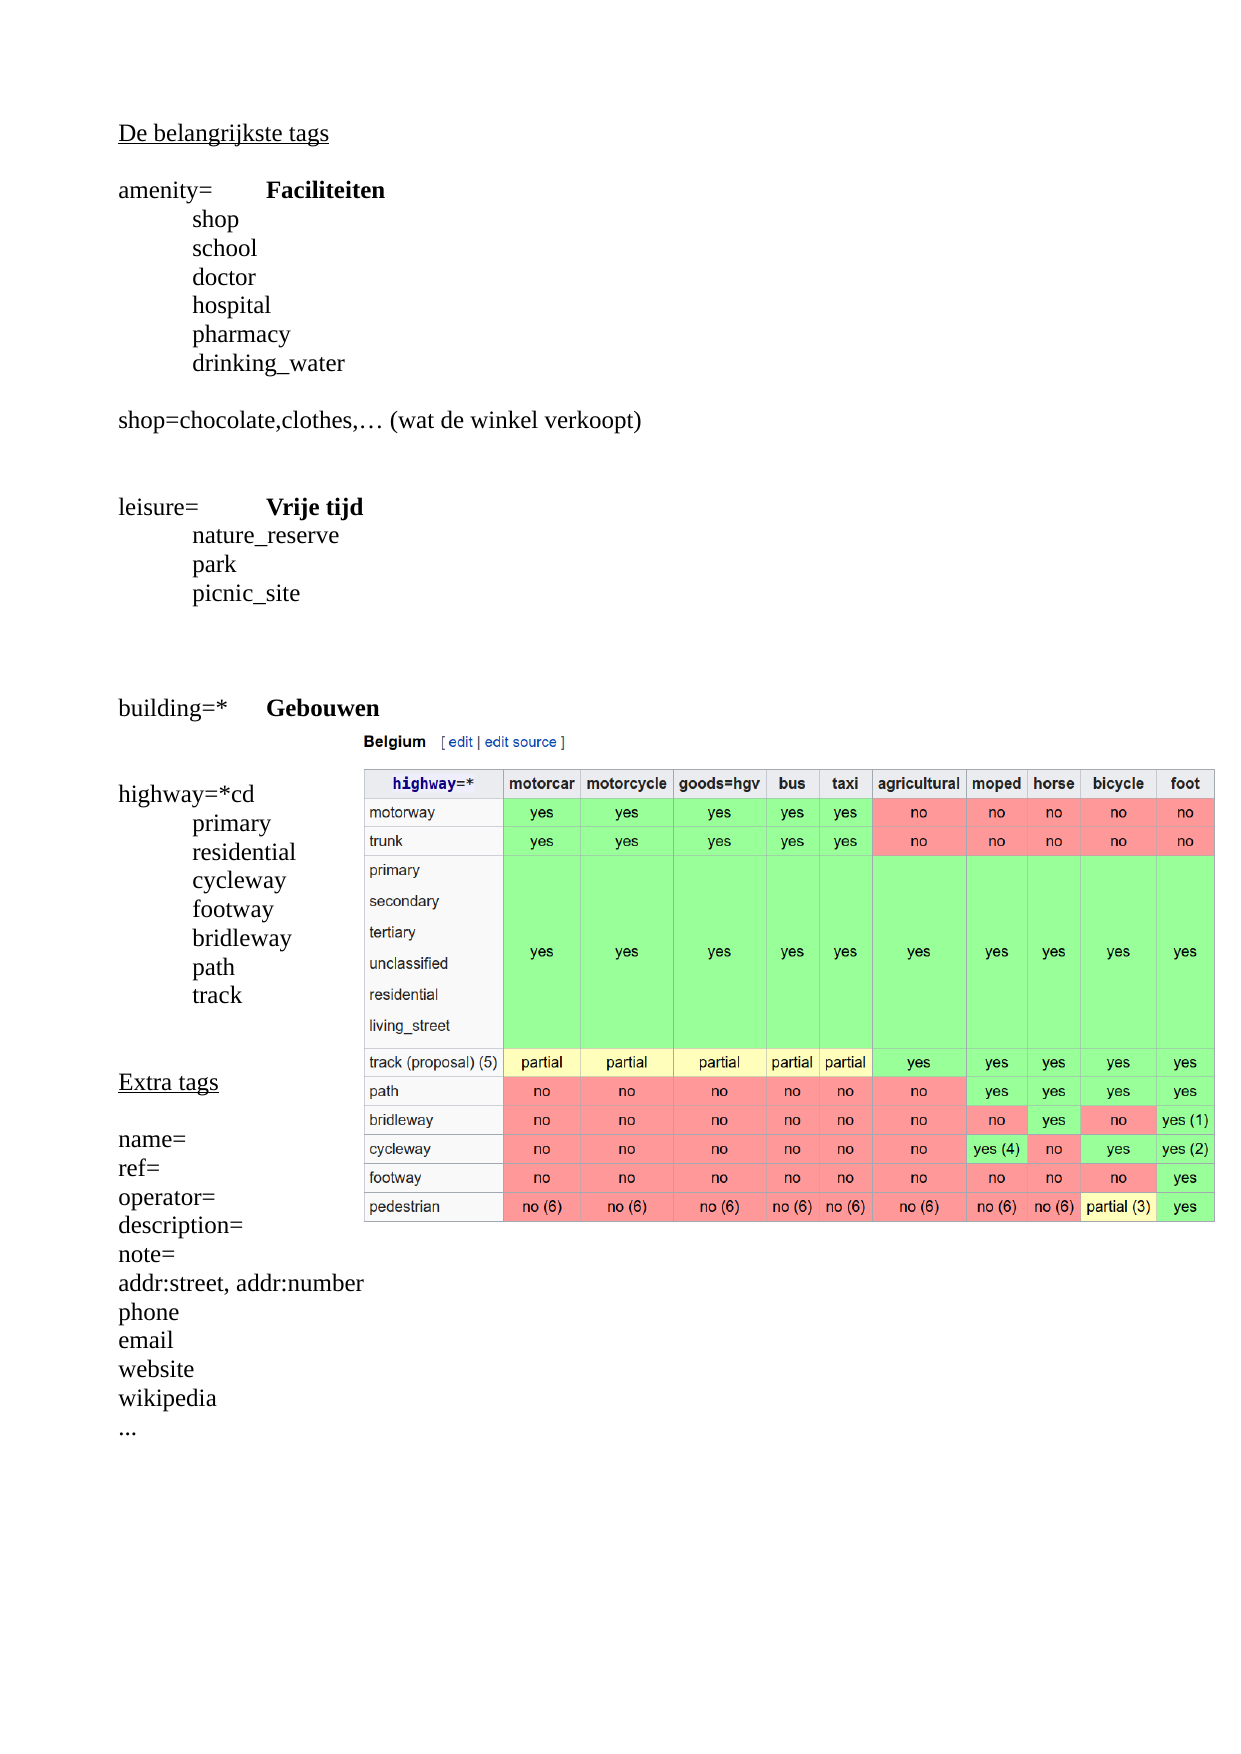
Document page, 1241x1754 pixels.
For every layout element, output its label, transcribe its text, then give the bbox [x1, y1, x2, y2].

text doctor [118, 262, 1122, 291]
text amenity= Faciliteiten [118, 176, 1122, 204]
text Extra tags [118, 1067, 342, 1096]
text ref= [118, 1153, 342, 1182]
text operator= [118, 1182, 342, 1211]
text email [118, 1326, 1122, 1354]
text De belangrijkste tags [118, 118, 1122, 147]
text note= [118, 1239, 1122, 1268]
text ... [118, 1412, 1122, 1441]
text school [118, 233, 1122, 262]
text hospital [118, 291, 1122, 319]
text nature_reserve [118, 521, 1122, 549]
text leisure= Vrije tijd [118, 492, 1122, 521]
text addr:street, addr:number [118, 1268, 1122, 1297]
text cycleway [118, 866, 342, 894]
text website [118, 1354, 1122, 1383]
text picnic_site [118, 578, 1122, 607]
text pharmacy [118, 319, 1122, 348]
text path [118, 952, 342, 981]
text highway=*cd [118, 779, 342, 808]
picture [342, 730, 1241, 1241]
text phone [118, 1297, 1122, 1326]
text bridleway [118, 923, 342, 952]
text footway [118, 894, 342, 923]
text shop [118, 204, 1122, 233]
text residential [118, 837, 342, 866]
text park [118, 549, 1122, 578]
text wikipedia [118, 1383, 1122, 1412]
text description= [118, 1211, 342, 1239]
text track [118, 981, 342, 1009]
text primary [118, 808, 342, 837]
text drinking_water [118, 348, 1122, 377]
text name= [118, 1124, 342, 1153]
text shop=chocolate,clothes,… (wat de winkel verkoopt) [118, 406, 1122, 434]
text building=* Gebouwen [118, 693, 1122, 722]
